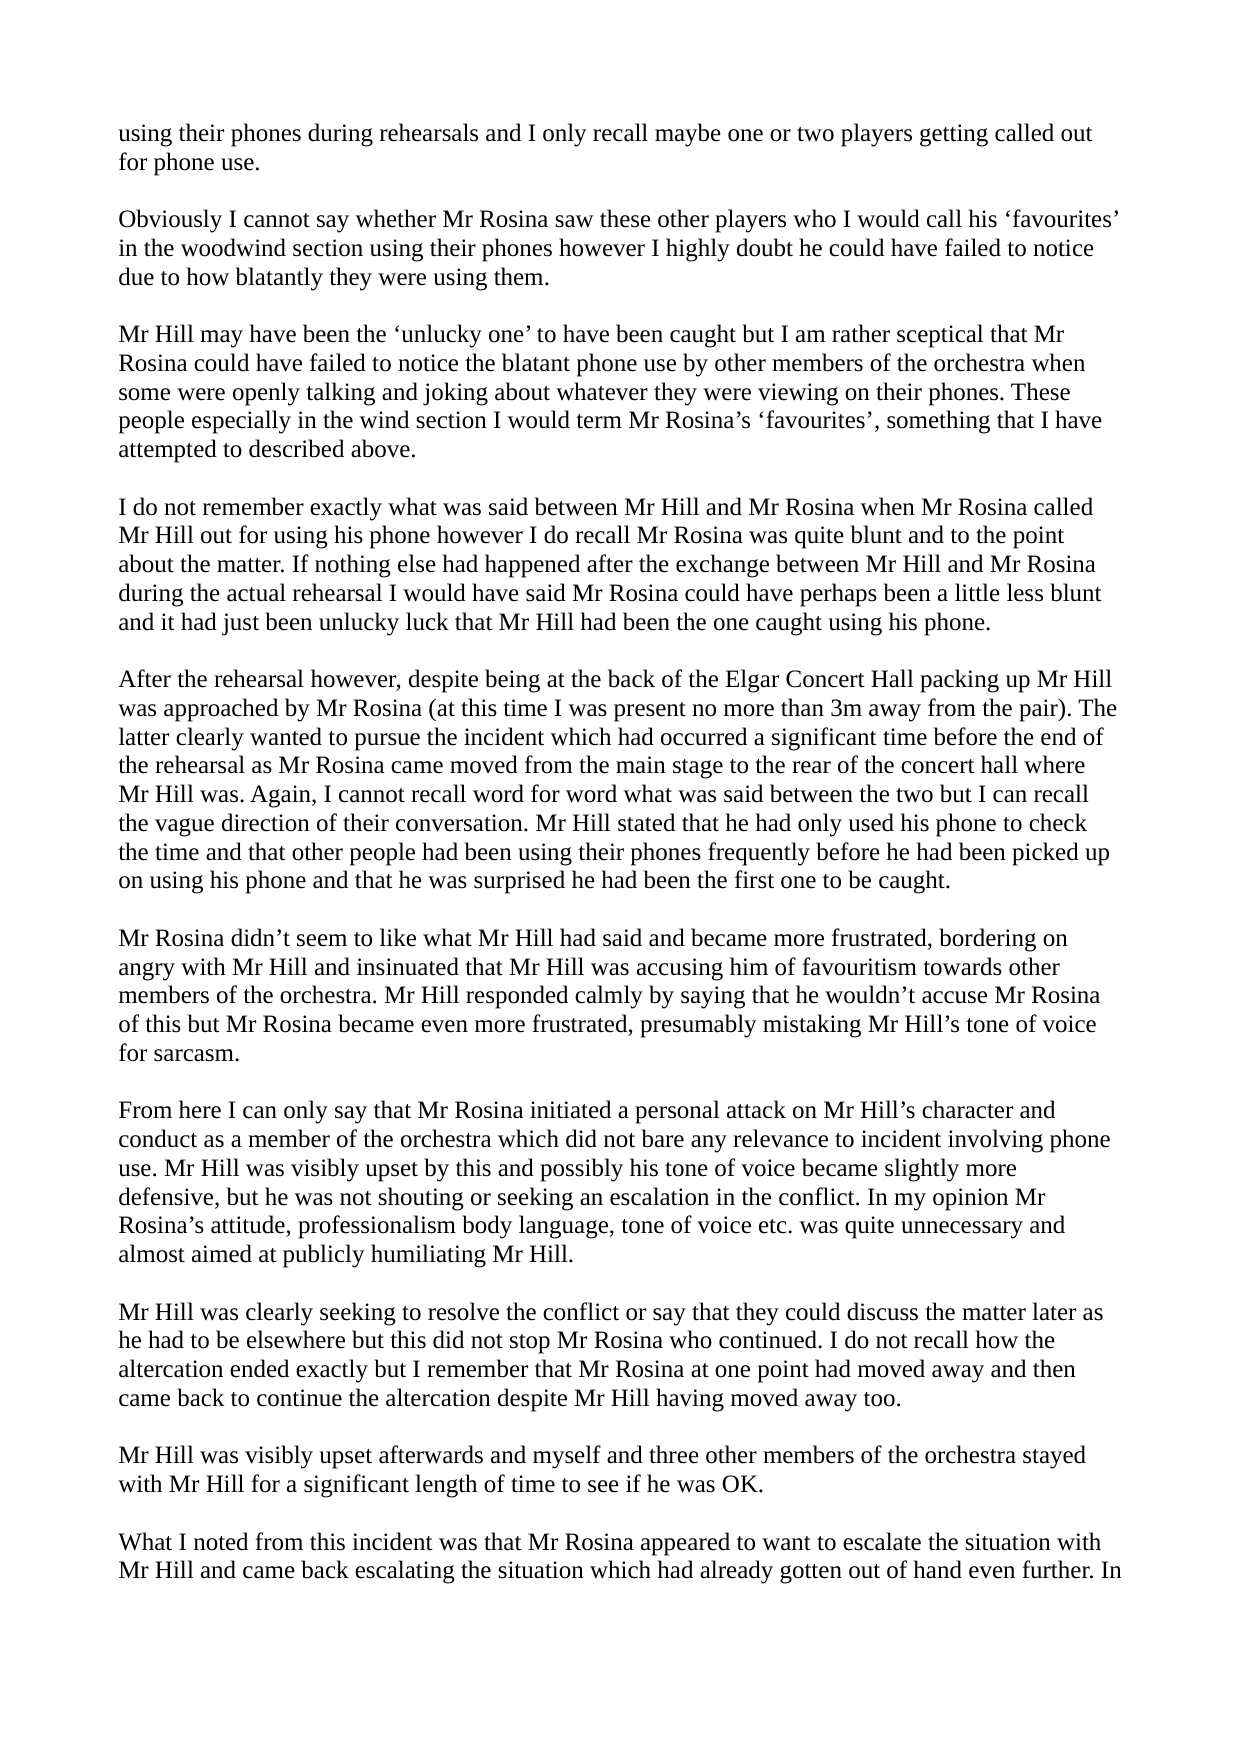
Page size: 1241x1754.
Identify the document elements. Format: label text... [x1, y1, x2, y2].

text Mr Hill was clearly seeking to resolve the conflict or say that they could discuss the matter later as he had to be elsewhere but this did not stop Mr Rosina who continued. I do not recall how the altercation ended exactly but I remember that Mr Rosina at one point had moved away and then came back to continue the altercation despite Mr Hill having moved away too. [118, 1297, 1122, 1412]
text Obviously I cannot say whether Mr Rosina saw these other players who I would call his ‘favourites’ in the woodwind section using their phones however I highly doubt he could have failed to notice due to how blatantly they were using them. [118, 204, 1122, 291]
text Mr Rosina didn’t seem to like what Mr Hill had said and became more frustrated, bordering on angry with Mr Hill and insinuated that Mr Hill was accusing him of favouritism towards other members of the orchestra. Mr Hill responded calmly by saying that he wouldn’t accuse Mr Rosina of this but Mr Rosina became even more frustrated, presumably mistaking Mr Hill’s tone of voice for sarcasm. [118, 923, 1122, 1067]
text From here I can only say that Mr Rosina initiated a personal attack on Mr Hill’s character and conduct as a member of the orchestra which did not bare any relevance to incident involving phone use. Mr Hill was visibly upset by this and possibly his tone of voice became slightly more defensive, but he was not shouting or seeking an escalation in the conflict. In my opinion Mr Rosina’s attitude, professionalism body language, tone of voice etc. was quite unnecessary and almost aimed at publicly humiliating Mr Hill. [118, 1096, 1122, 1268]
text Mr Hill may have been the ‘unlucky one’ to have been caught but I am rather sceptical that Mr Rosina could have failed to notice the blatant phone use by other members of the orchestra when some were openly talking and joking about whatever they were viewing on their phones. These people especially in the wind section I would term Mr Rosina’s ‘favourites’, something that I have attempted to described above. [118, 319, 1122, 463]
text I do not remember exactly what was said between Mr Hill and Mr Rosina when Mr Rosina called Mr Hill out for using his phone however I do recall Mr Rosina was quite blunt and to the point about the matter. If nothing else had happened after the exchange between Mr Hill and Mr Rosina during the actual rehearsal I would have said Mr Rosina could have perhaps been a little less blunt and it had just been unlucky luck that Mr Hill had been the one caught using his phone. [118, 492, 1122, 636]
text What I noted from this incident was that Mr Rosina appeared to want to escalate the situation with Mr Hill and came back escalating the situation which had already gotten out of hand even further. In [118, 1527, 1122, 1584]
text Mr Hill was visibly upset afterwards and myself and three other members of the orchestra stayed with Mr Hill for a significant length of time to see if he was OK. [118, 1441, 1122, 1498]
text using their phones during rehearsals and I only recall maybe one or two players getting called out for phone use. [118, 118, 1122, 176]
text After the rehearsal however, despite being at the back of the Elgar Concert Hall packing up Mr Hill was approached by Mr Rosina (at this time I was present no more than 3m away from the pair). The latter clearly wanted to pursue the incident which had occurred a significant time before the end of the rehearsal as Mr Rosina came moved from the main stage to the rear of the concert hall where Mr Hill was. Again, I cannot recall word for word what was said between the two but I can recall the vague direction of their conversation. Mr Hill stated that he had only used his phone to check the time and that other people had been using their phones frequently before he had been picked up on using his phone and that he was surprised he had been the first one to be caught. [118, 664, 1122, 894]
